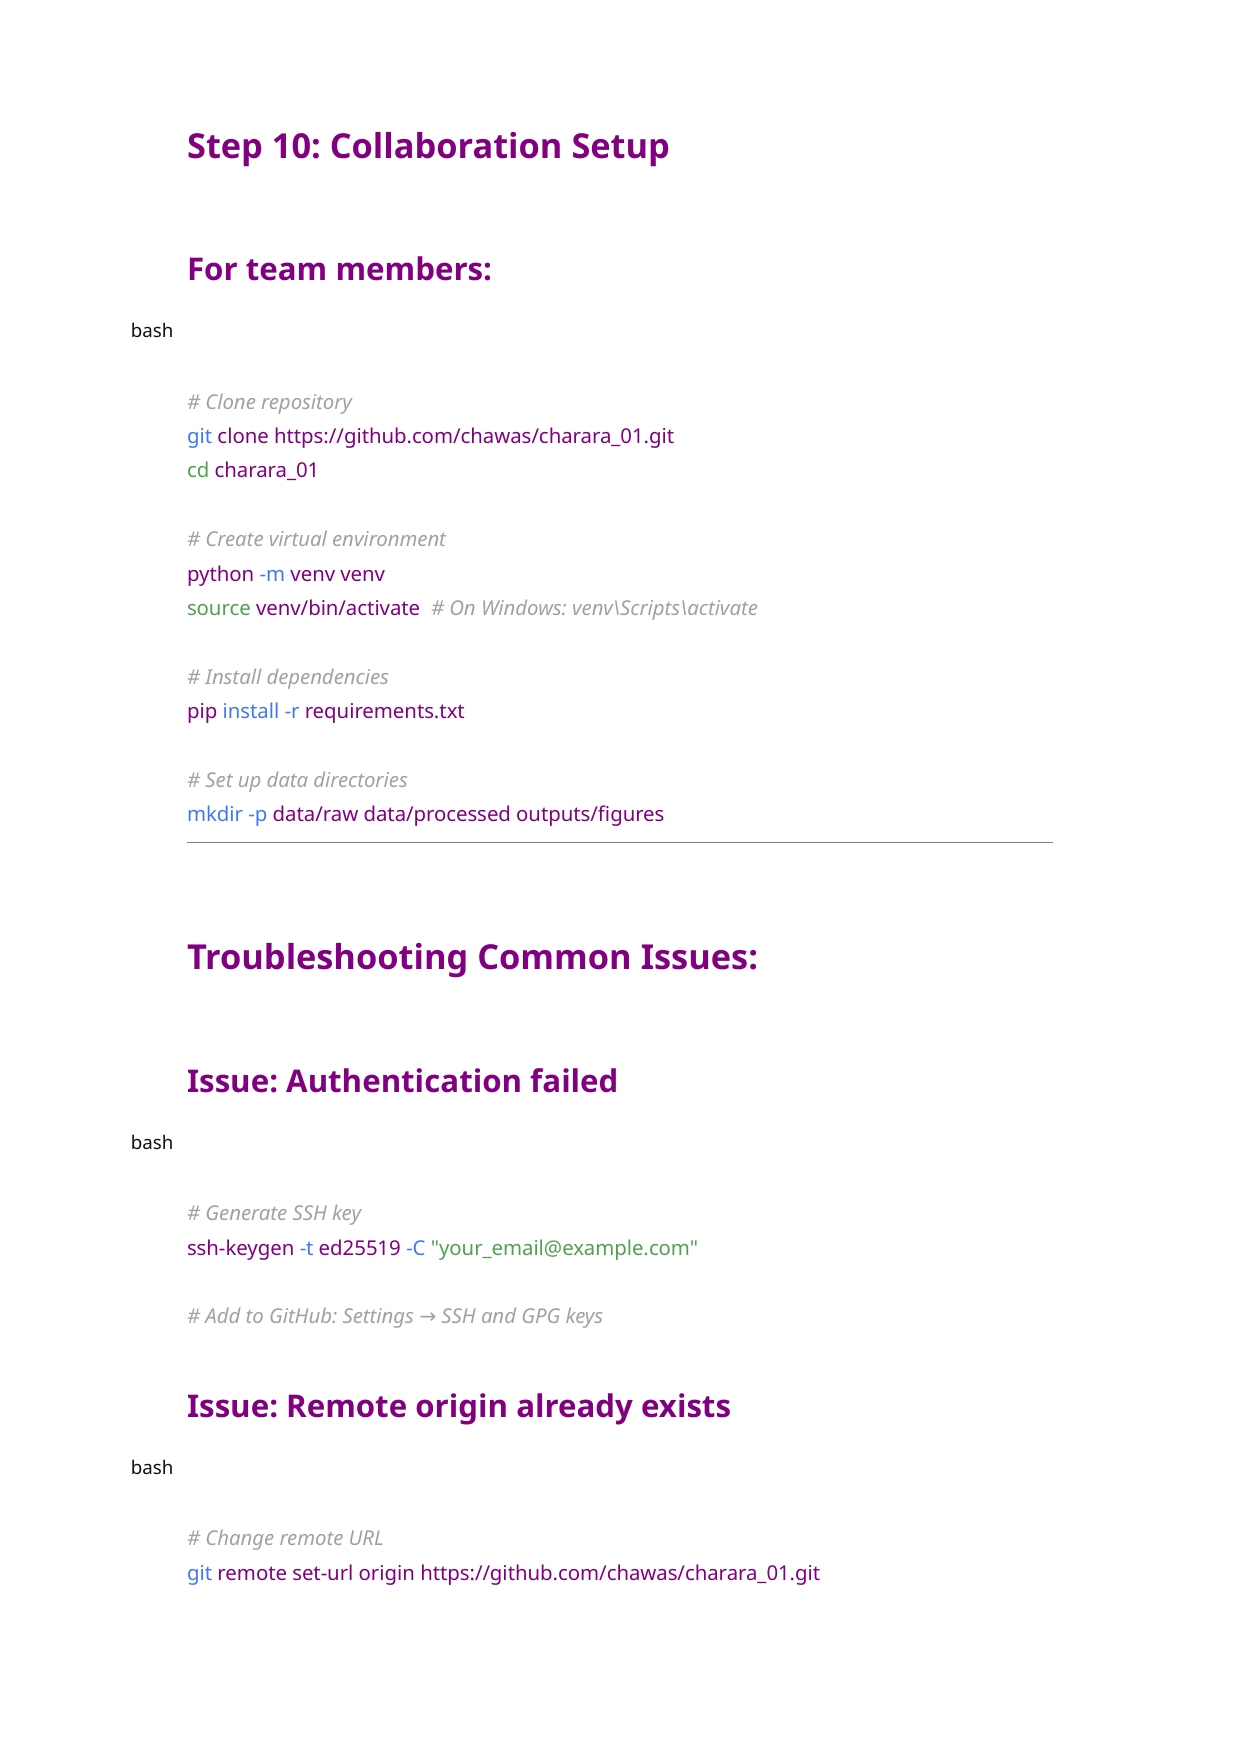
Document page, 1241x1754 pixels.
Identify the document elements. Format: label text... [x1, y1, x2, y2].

text # Install dependencies [187, 656, 1053, 690]
text bash [131, 315, 1053, 343]
text cd charara_01 [187, 449, 1053, 484]
text mkdir -p data/raw data/processed outputs/figures [187, 793, 1053, 827]
text pip install -r requirements.txt [187, 690, 1053, 724]
text bash [131, 1452, 1053, 1480]
text # Create virtual environment [187, 518, 1053, 552]
text # Clone repository [187, 381, 1053, 415]
text # Add to GitHub: Settings → SSH and GPG keys [187, 1295, 1053, 1330]
text git clone https://github.com/chawas/charara_01.git [187, 415, 1053, 449]
subtitle Issue: Remote origin already exists [187, 1380, 1053, 1427]
text # Generate SSH key [187, 1192, 1053, 1227]
subtitle Issue: Authentication failed [187, 1055, 1053, 1102]
subtitle For team members: [187, 243, 1053, 290]
text # Set up data directories [187, 759, 1053, 793]
text # Change remote URL [187, 1517, 1053, 1552]
text python -m venv venv [187, 552, 1053, 587]
text source venv/bin/activate # On Windows: venv\Scripts\activate [187, 587, 1053, 621]
subtitle Step 10: Collaboration Setup [187, 118, 1053, 168]
text ssh-keygen -t ed25519 -C "your_email@example.com" [187, 1227, 1053, 1261]
text git remote set-url origin https://github.com/chawas/charara_01.git [187, 1552, 1053, 1586]
subtitle Troubleshooting Common Issues: [187, 930, 1053, 980]
text bash [131, 1127, 1053, 1155]
